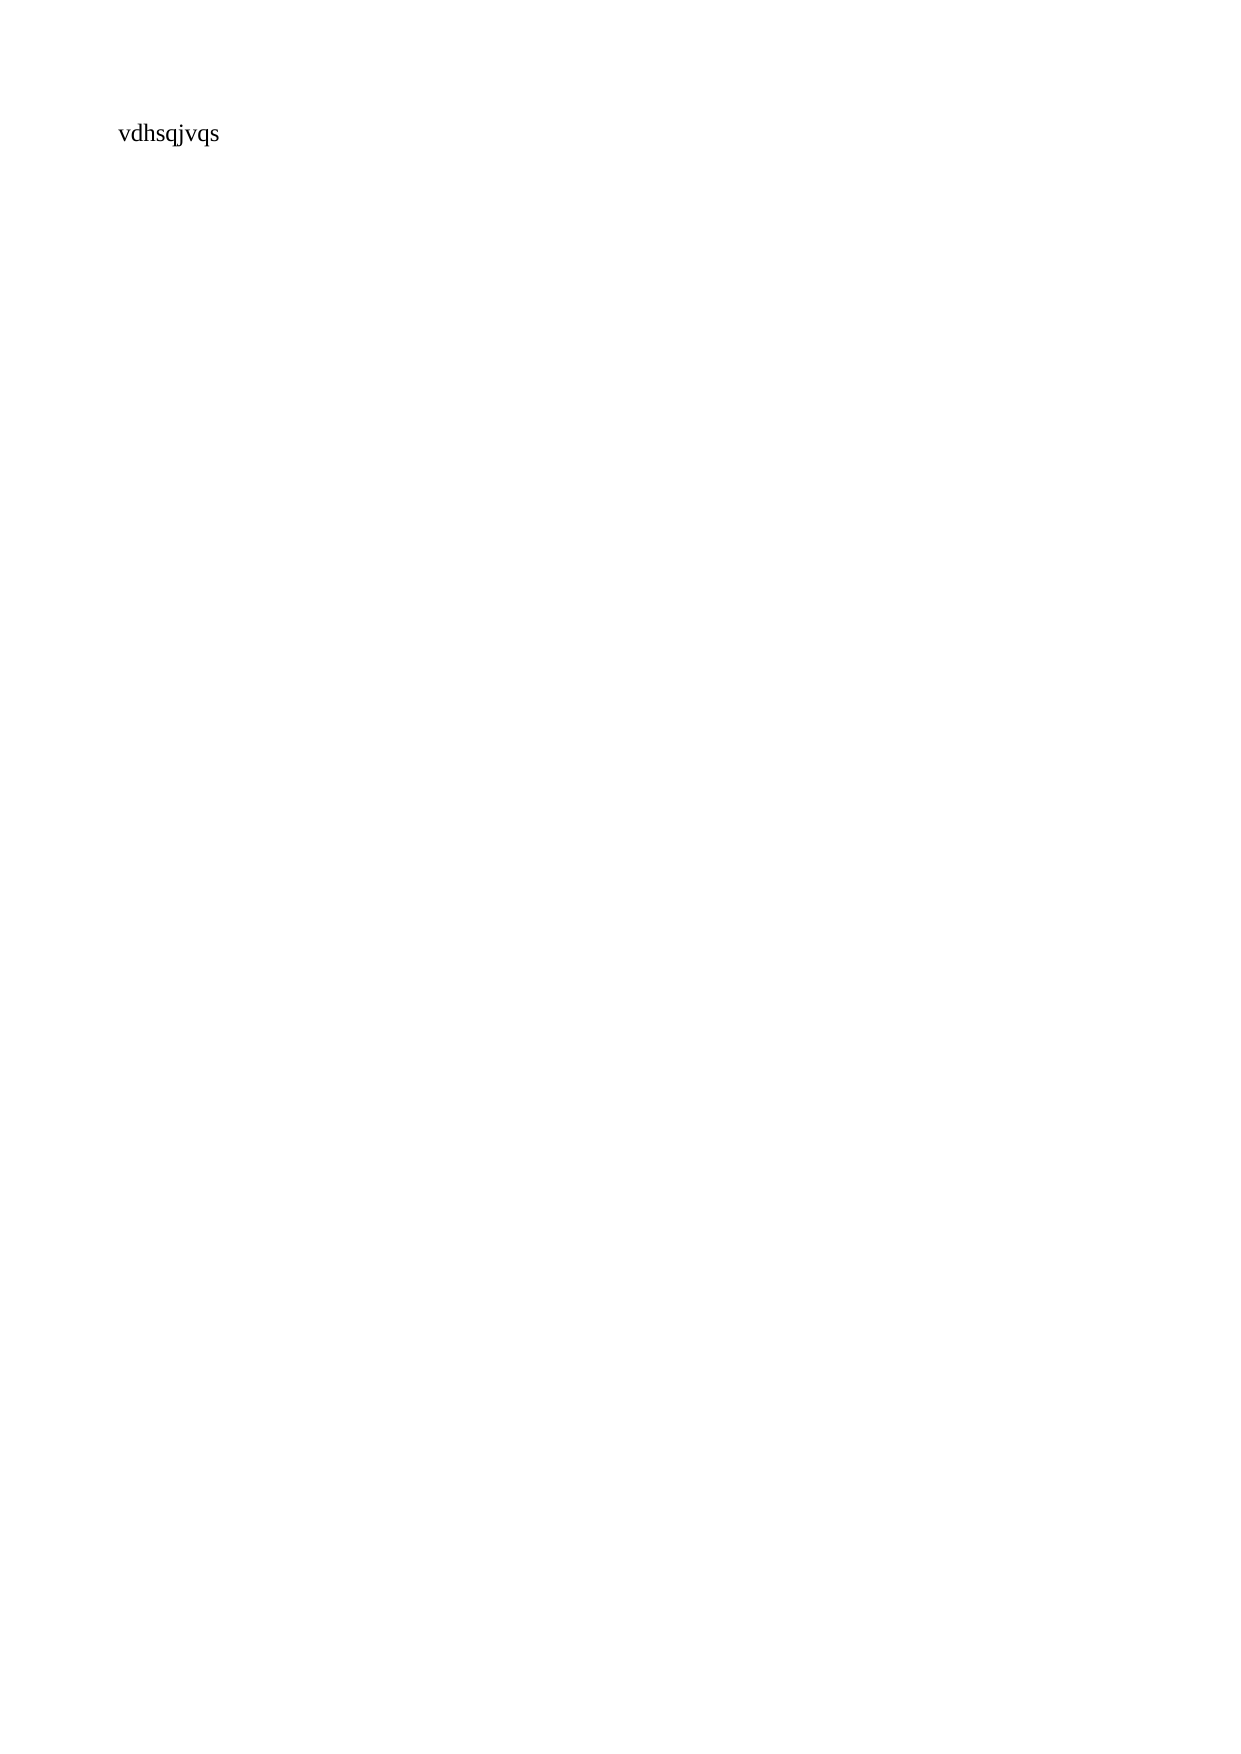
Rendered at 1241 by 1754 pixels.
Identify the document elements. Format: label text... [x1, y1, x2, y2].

text vdhsqjvqs [118, 118, 1122, 147]
